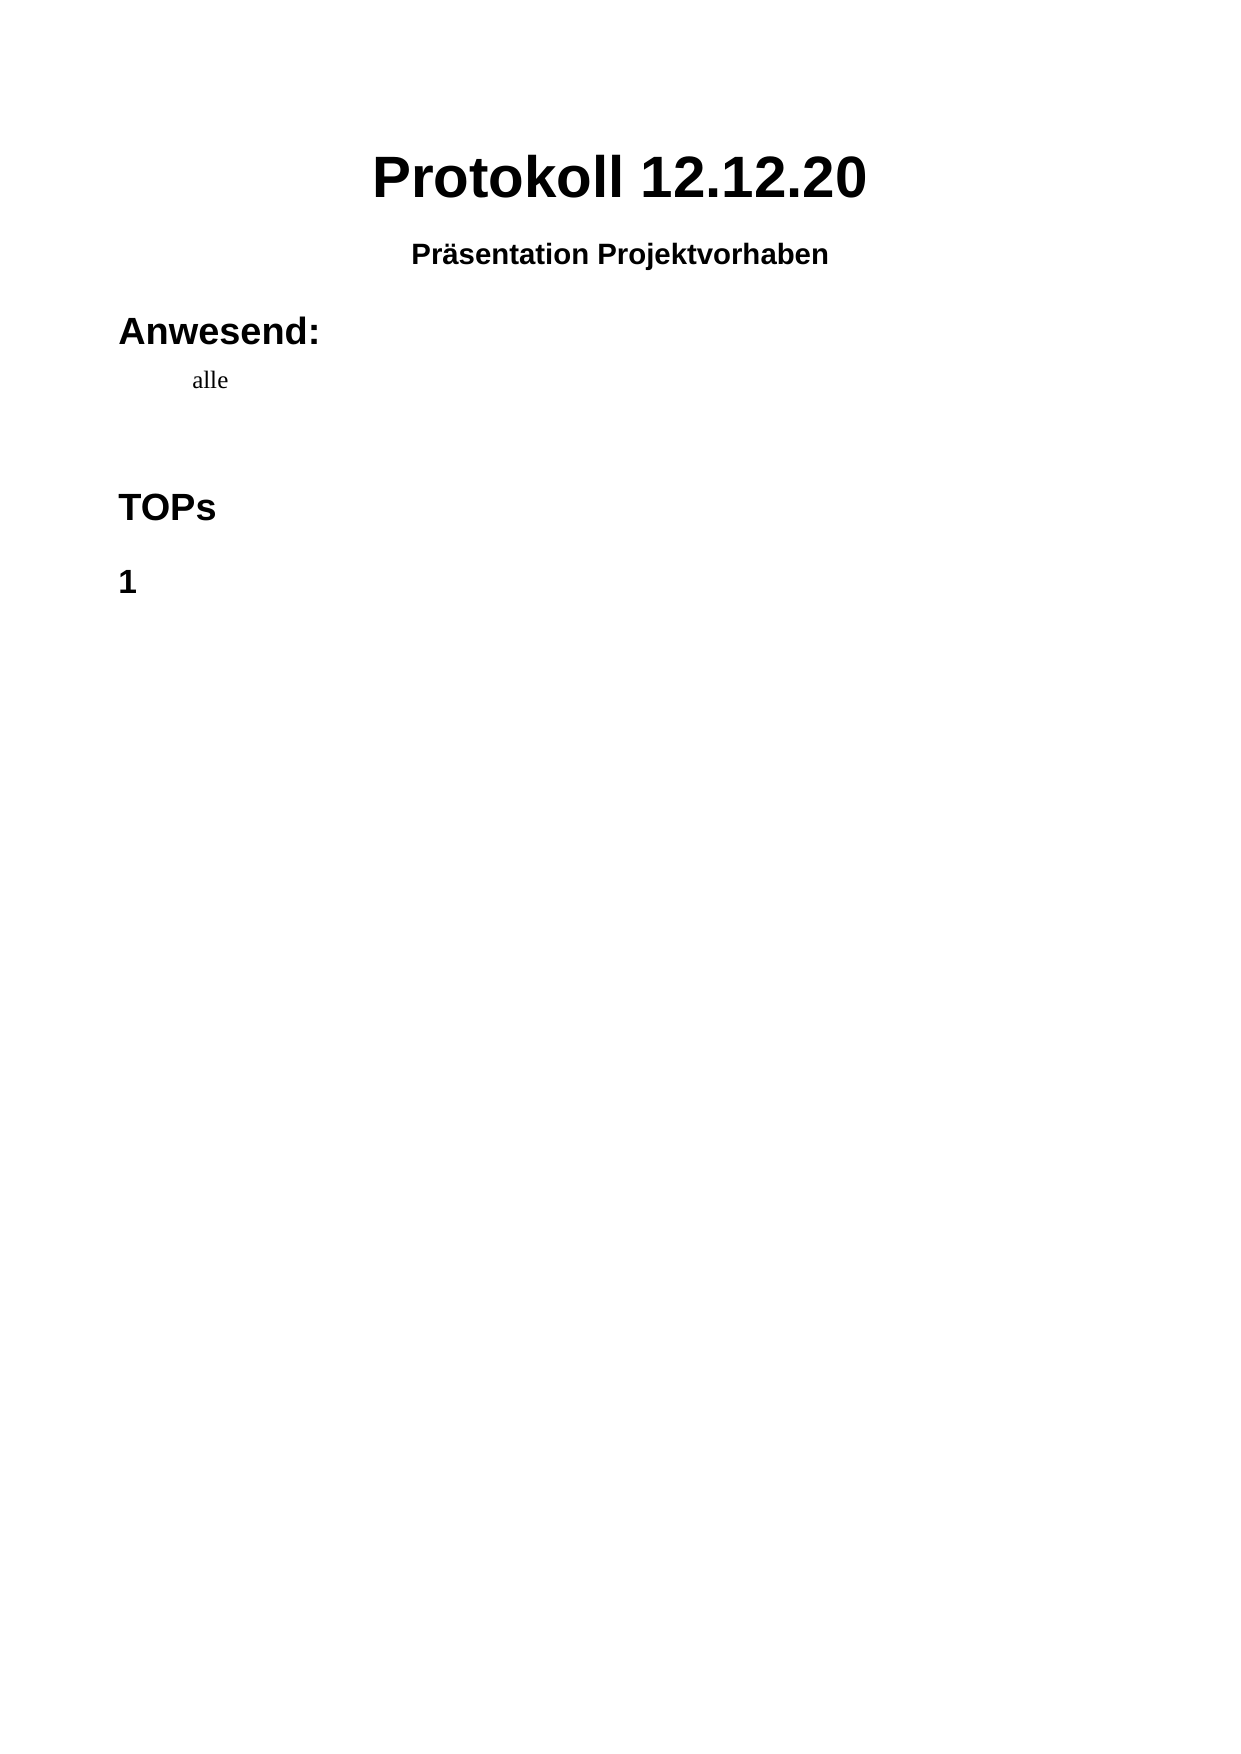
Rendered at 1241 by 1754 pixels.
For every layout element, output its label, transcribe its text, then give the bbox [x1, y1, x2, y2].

subtitle TOPs [118, 485, 1122, 528]
text alle [118, 365, 1122, 393]
subtitle Anwesend: [118, 308, 1122, 352]
title Protokoll 12.12.20 [118, 143, 1122, 210]
subtitle Präsentation Projektvorhaben [118, 237, 1122, 271]
